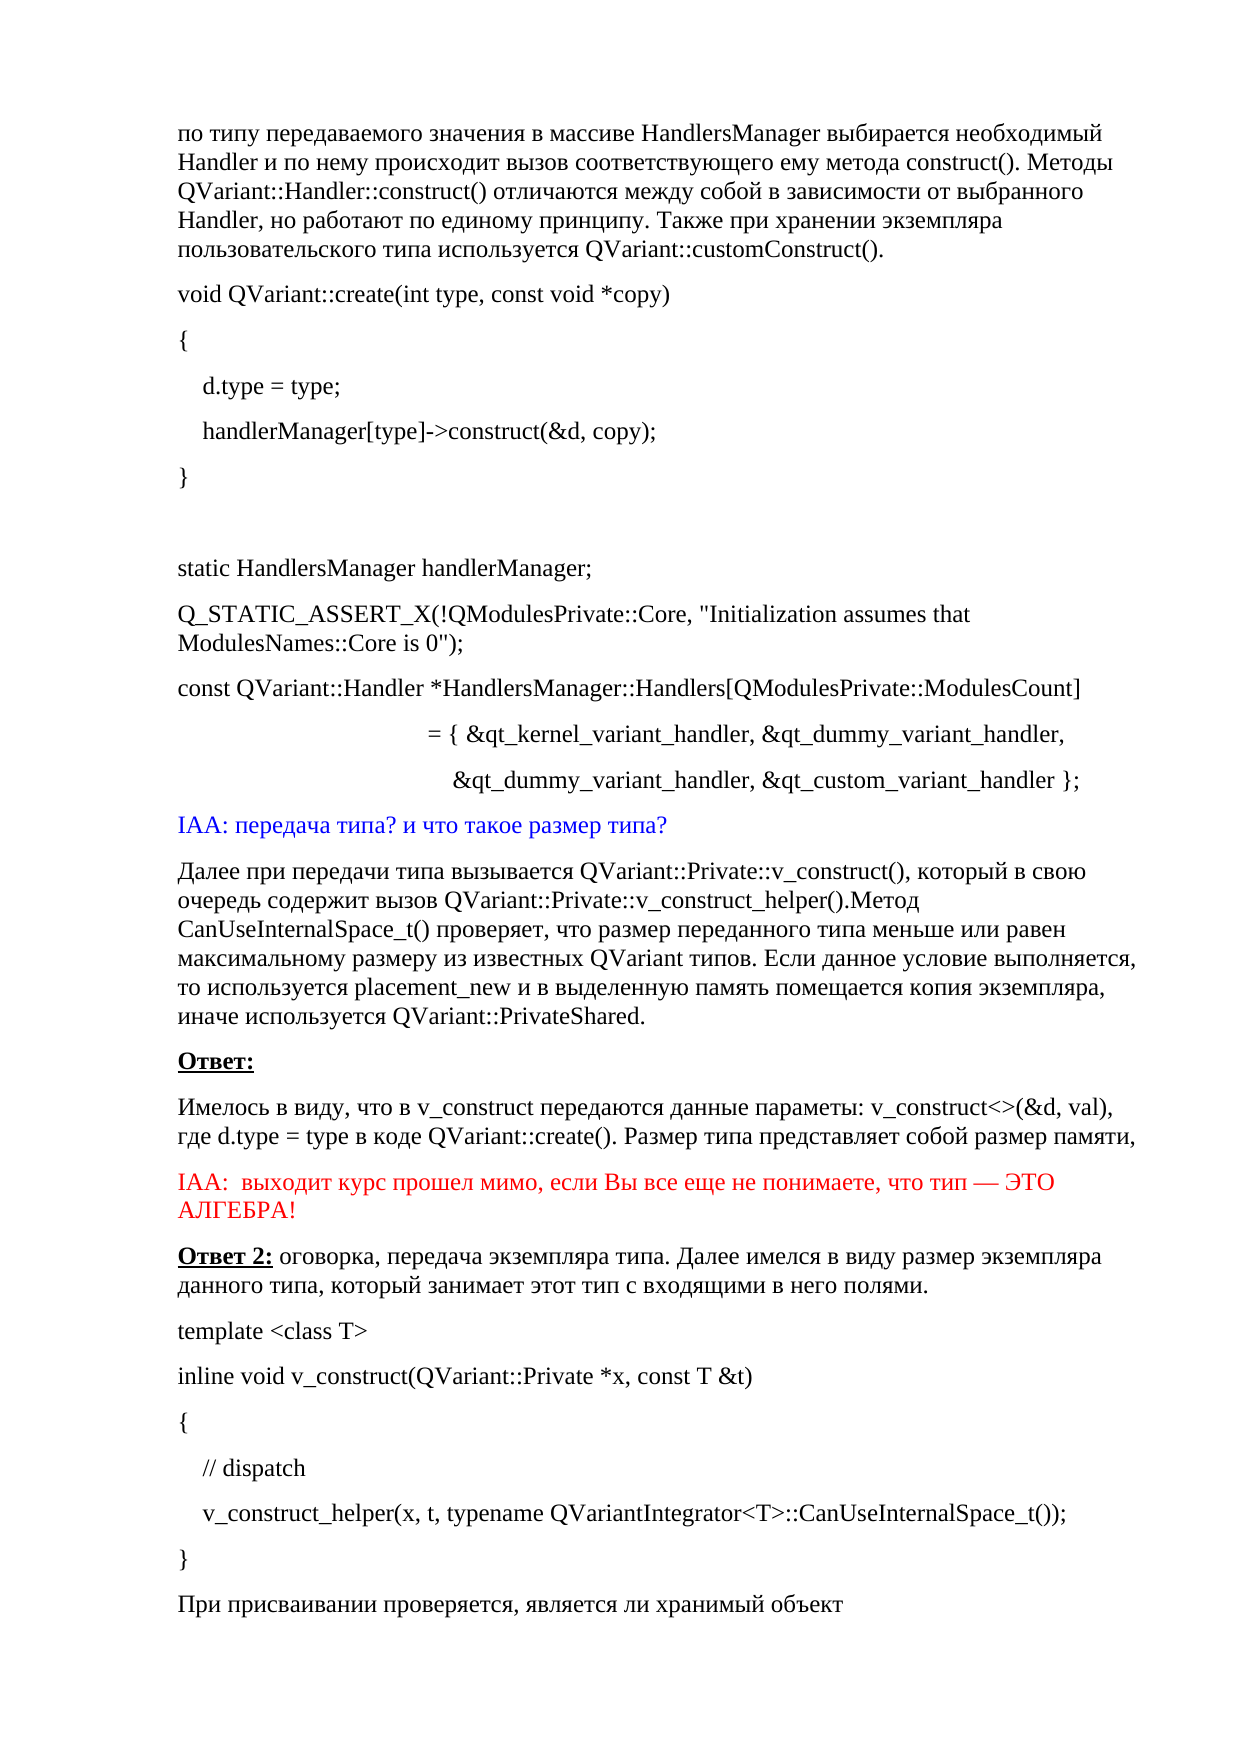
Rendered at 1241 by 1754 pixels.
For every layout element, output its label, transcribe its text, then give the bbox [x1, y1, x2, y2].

text handlerManager[type]->construct(&d, copy); [177, 416, 1152, 445]
text { [177, 1407, 1152, 1436]
text Имелось в виду, что в v_construct передаются данные параметы: v_construct<>(&d, val), где d.type = type в коде QVariant::create(). Размер типа представляет собой размер памяти, [177, 1092, 1152, 1150]
text IAA: выходит курс прошел мимо, если Вы все еще не понимаете, что тип — ЭТО АЛГЕБРА! [177, 1167, 1152, 1224]
text = { &qt_kernel_variant_handler, &qt_dummy_variant_handler, [177, 719, 1152, 748]
text &qt_dummy_variant_handler, &qt_custom_variant_handler }; [177, 765, 1152, 793]
text IAA: передача типа? и что такое размер типа? [177, 810, 1152, 839]
text по типу передаваемого значения в массиве HandlersManager выбирается необходимый Handler и по нему происходит вызов соответствующего ему метода construct(). Методы QVariant::Handler::construct() отличаются между собой в зависимости от выбранного Handler, но работают по единому принципу. Также при хранении экземпляра пользовательского типа используется QVariant::customConstruct(). [177, 118, 1152, 263]
text d.type = type; [177, 371, 1152, 399]
text inline void v_construct(QVariant::Private *x, const T &t) [177, 1361, 1152, 1390]
text Далее при передачи типа вызывается QVariant::Private::v_construct(), который в свою очередь содержит вызов QVariant::Private::v_construct_helper().Метод CanUseInternalSpace_t() проверяет, что размер переданного типа меньше или равен максимальному размеру из известных QVariant типов. Если данное условие выполняется, то используется placement_new и в выделенную память помещается копия экземпляра, иначе используется QVariant::PrivateShared. [177, 856, 1152, 1029]
text const QVariant::Handler *HandlersManager::Handlers[QModulesPrivate::ModulesCount] [177, 673, 1152, 702]
text Ответ 2: оговорка, передача экземпляра типа. Далее имелся в виду размер экземпляра данного типа, который занимает этот тип с входящими в него полями. [177, 1241, 1152, 1299]
text { [177, 325, 1152, 354]
text Q_STATIC_ASSERT_X(!QModulesPrivate::Core, "Initialization assumes that ModulesNames::Core is 0"); [177, 599, 1152, 657]
text static HandlersManager handlerManager; [177, 553, 1152, 582]
text } [177, 1544, 1152, 1573]
text При присваивании проверяется, является ли хранимый объект [177, 1589, 1152, 1618]
text Ответ: [177, 1046, 1152, 1075]
text template <class T> [177, 1316, 1152, 1344]
text } [177, 462, 1152, 491]
text void QVariant::create(int type, const void *copy) [177, 279, 1152, 308]
text v_construct_helper(x, t, typename QVariantIntegrator<T>::CanUseInternalSpace_t()); [177, 1498, 1152, 1527]
text // dispatch [177, 1453, 1152, 1481]
